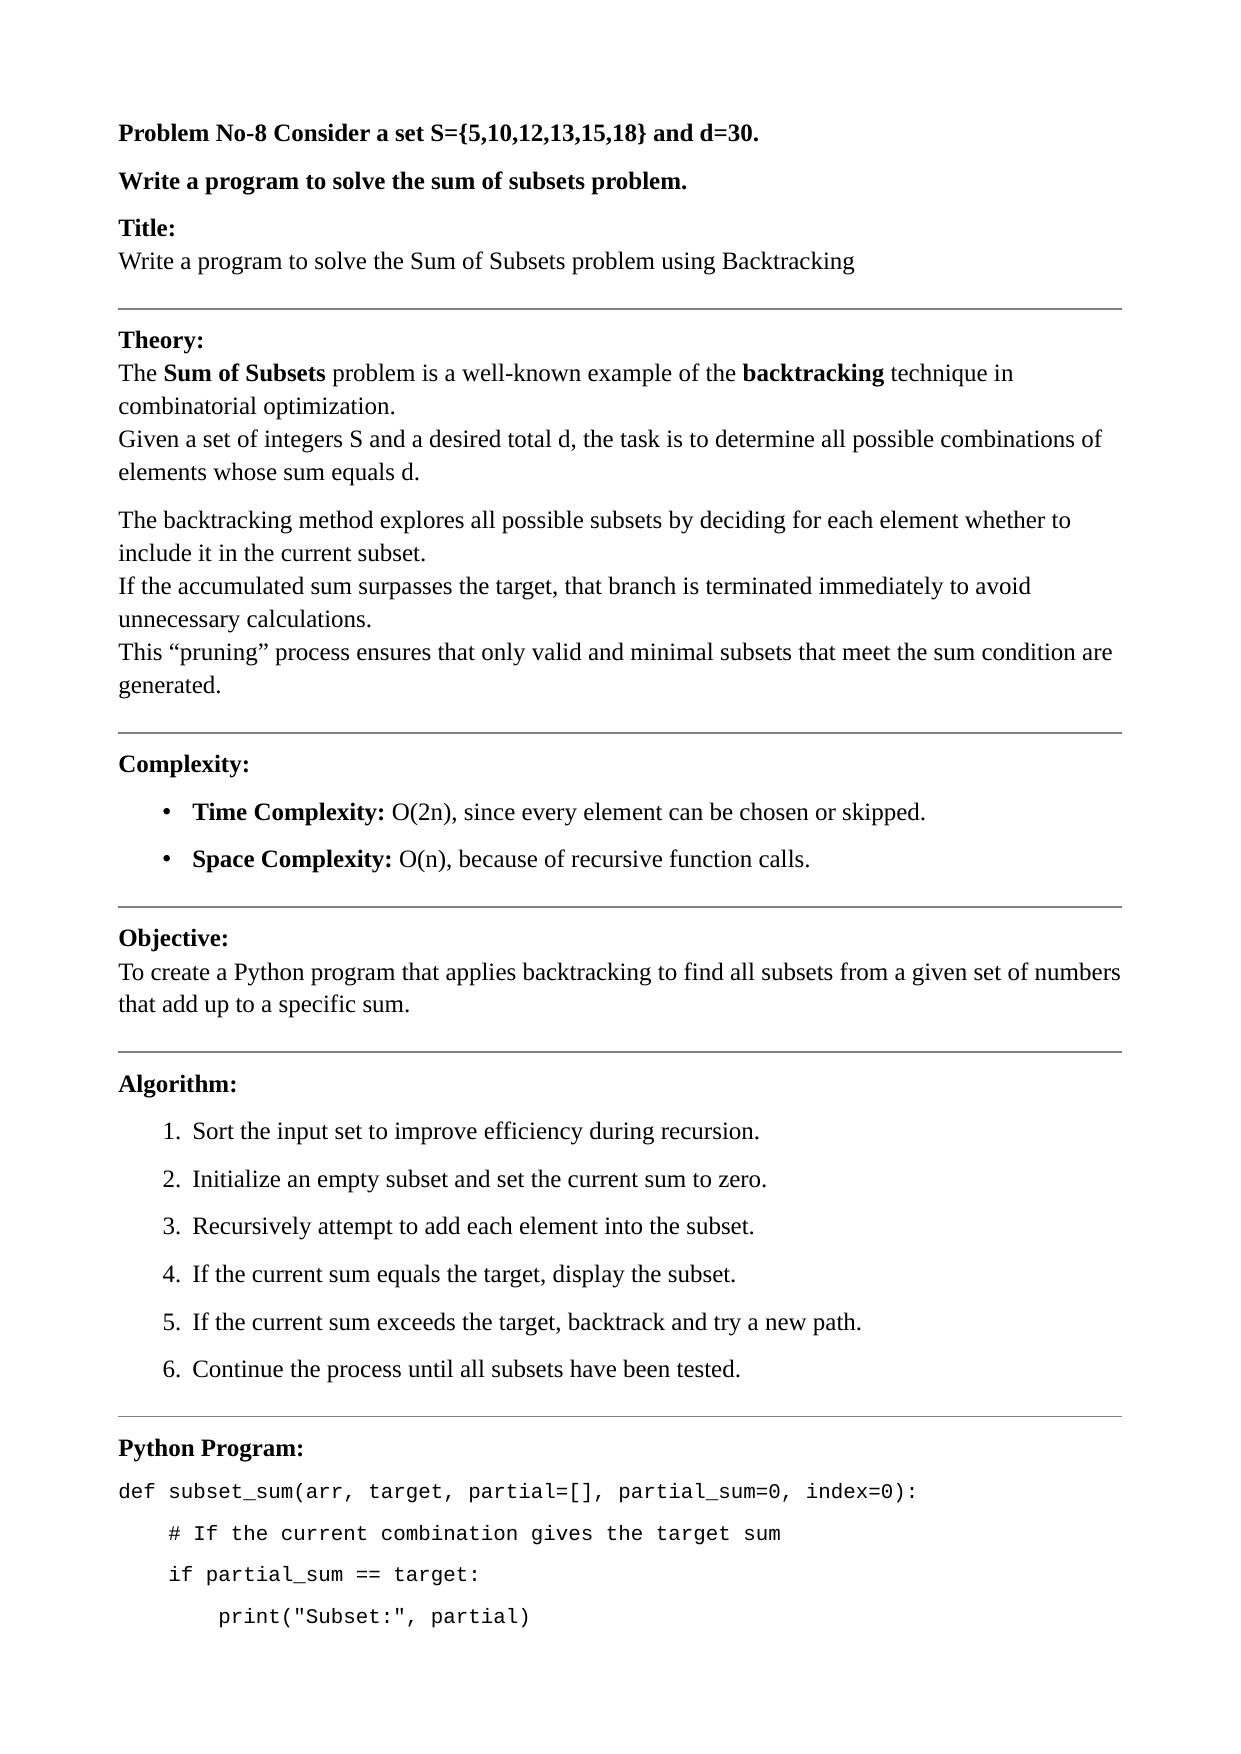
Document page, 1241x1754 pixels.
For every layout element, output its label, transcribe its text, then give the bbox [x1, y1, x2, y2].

list Continue the process until all subsets have been tested. [162, 1354, 1122, 1383]
text # If the current combination gives the target sum [118, 1523, 1122, 1546]
list Time Complexity: O(2n), since every element can be chosen or skipped. [162, 797, 1122, 826]
text if partial_sum == target: [118, 1564, 1122, 1588]
list Sort the input set to improve efficiency during recursion. [162, 1116, 1122, 1145]
text Title: Write a program to solve the Sum of Subsets problem using Backtracking [118, 213, 1122, 275]
text Python Program: [118, 1433, 1122, 1462]
text Algorithm: [118, 1069, 1122, 1097]
list Space Complexity: O(n), because of recursive function calls. [162, 844, 1122, 873]
text def subset_sum(arr, target, partial=[], partial_sum=0, index=0): [118, 1481, 1122, 1504]
list If the current sum exceeds the target, backtrack and try a new path. [162, 1307, 1122, 1335]
list Recursively attempt to add each element into the subset. [162, 1211, 1122, 1240]
text Objective: To create a Python program that applies backtracking to find all subsets from a given set of numbers that add up to a specific sum. [118, 923, 1122, 1018]
text Theory: The Sum of Subsets problem is a well-known example of the backtracking technique in combinatorial optimization. Given a set of integers S and a desired total d, the task is to determine all possible combinations of elements whose sum equals d. [118, 325, 1122, 486]
list If the current sum equals the target, display the subset. [162, 1259, 1122, 1288]
text Complexity: [118, 749, 1122, 778]
text print("Subset:", partial) [118, 1606, 1122, 1630]
text The backtracking method explores all possible subsets by deciding for each element whether to include it in the current subset. If the accumulated sum surpasses the target, that branch is terminated immediately to avoid unnecessary calculations. This “pruning” process ensures that only valid and minimal subsets that meet the sum condition are generated. [118, 505, 1122, 699]
text Write a program to solve the sum of subsets problem. [118, 166, 1122, 194]
text Problem No-8 Consider a set S={5,10,12,13,15,18} and d=30. [118, 118, 1122, 147]
list Initialize an empty subset and set the current sum to zero. [162, 1164, 1122, 1193]
